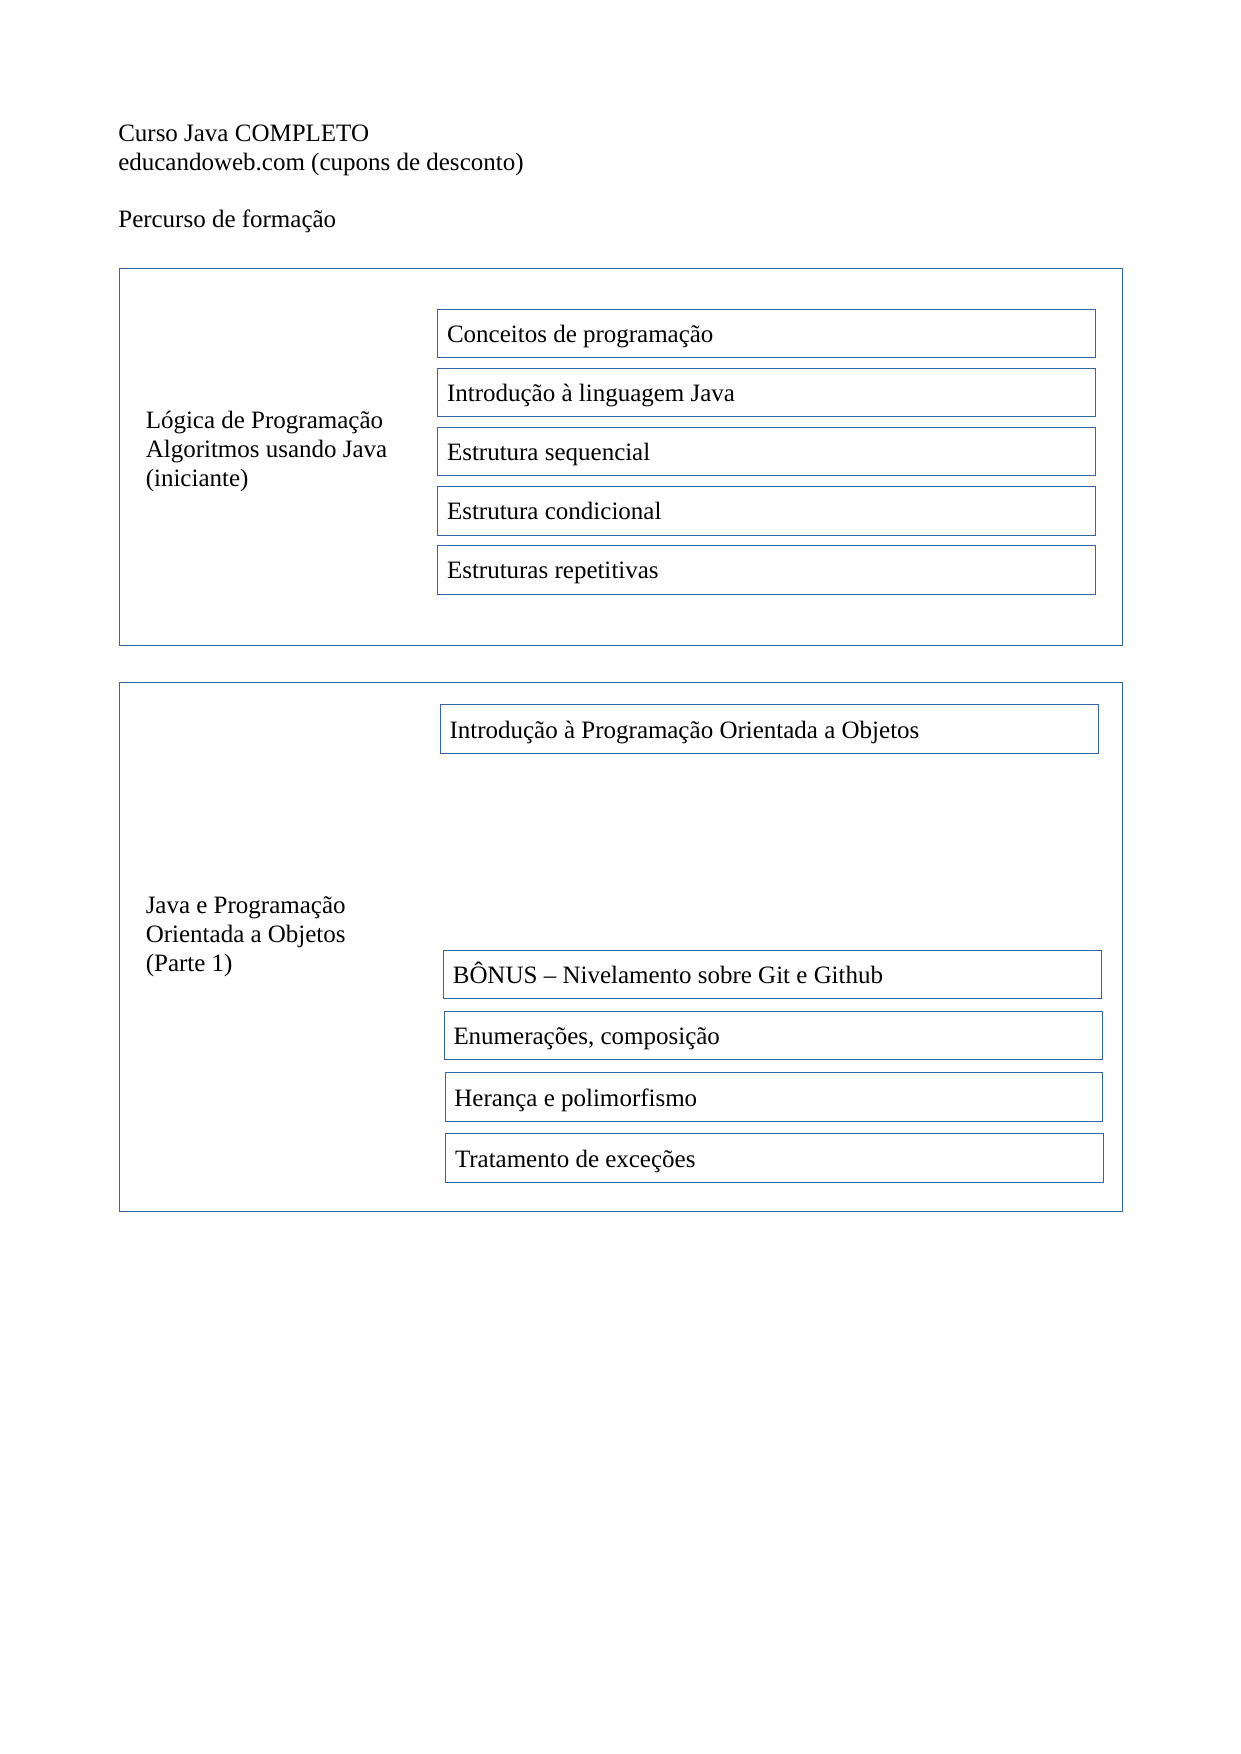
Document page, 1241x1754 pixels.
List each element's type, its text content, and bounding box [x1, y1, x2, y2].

text Estruturas repetitivas [447, 556, 1087, 584]
text Estrutura sequencial [447, 437, 1087, 466]
text Introdução à Programação Orientada a Objetos [449, 715, 1089, 743]
text BÔNUS – Nivelamento sobre Git e Github [453, 960, 1093, 989]
text Herança e polimorfismo [454, 1083, 1094, 1111]
text Percurso de formação [118, 204, 1122, 233]
text Conceitos de programação [447, 319, 1087, 348]
text Tratamento de exceções [455, 1144, 1095, 1173]
text educandoweb.com (cupons de desconto) [118, 147, 1122, 176]
text Estrutura condicional [447, 496, 1087, 525]
text Enumerações, composição [453, 1021, 1093, 1050]
text Curso Java COMPLETO [118, 118, 1122, 147]
text Introdução à linguagem Java [447, 378, 1087, 407]
